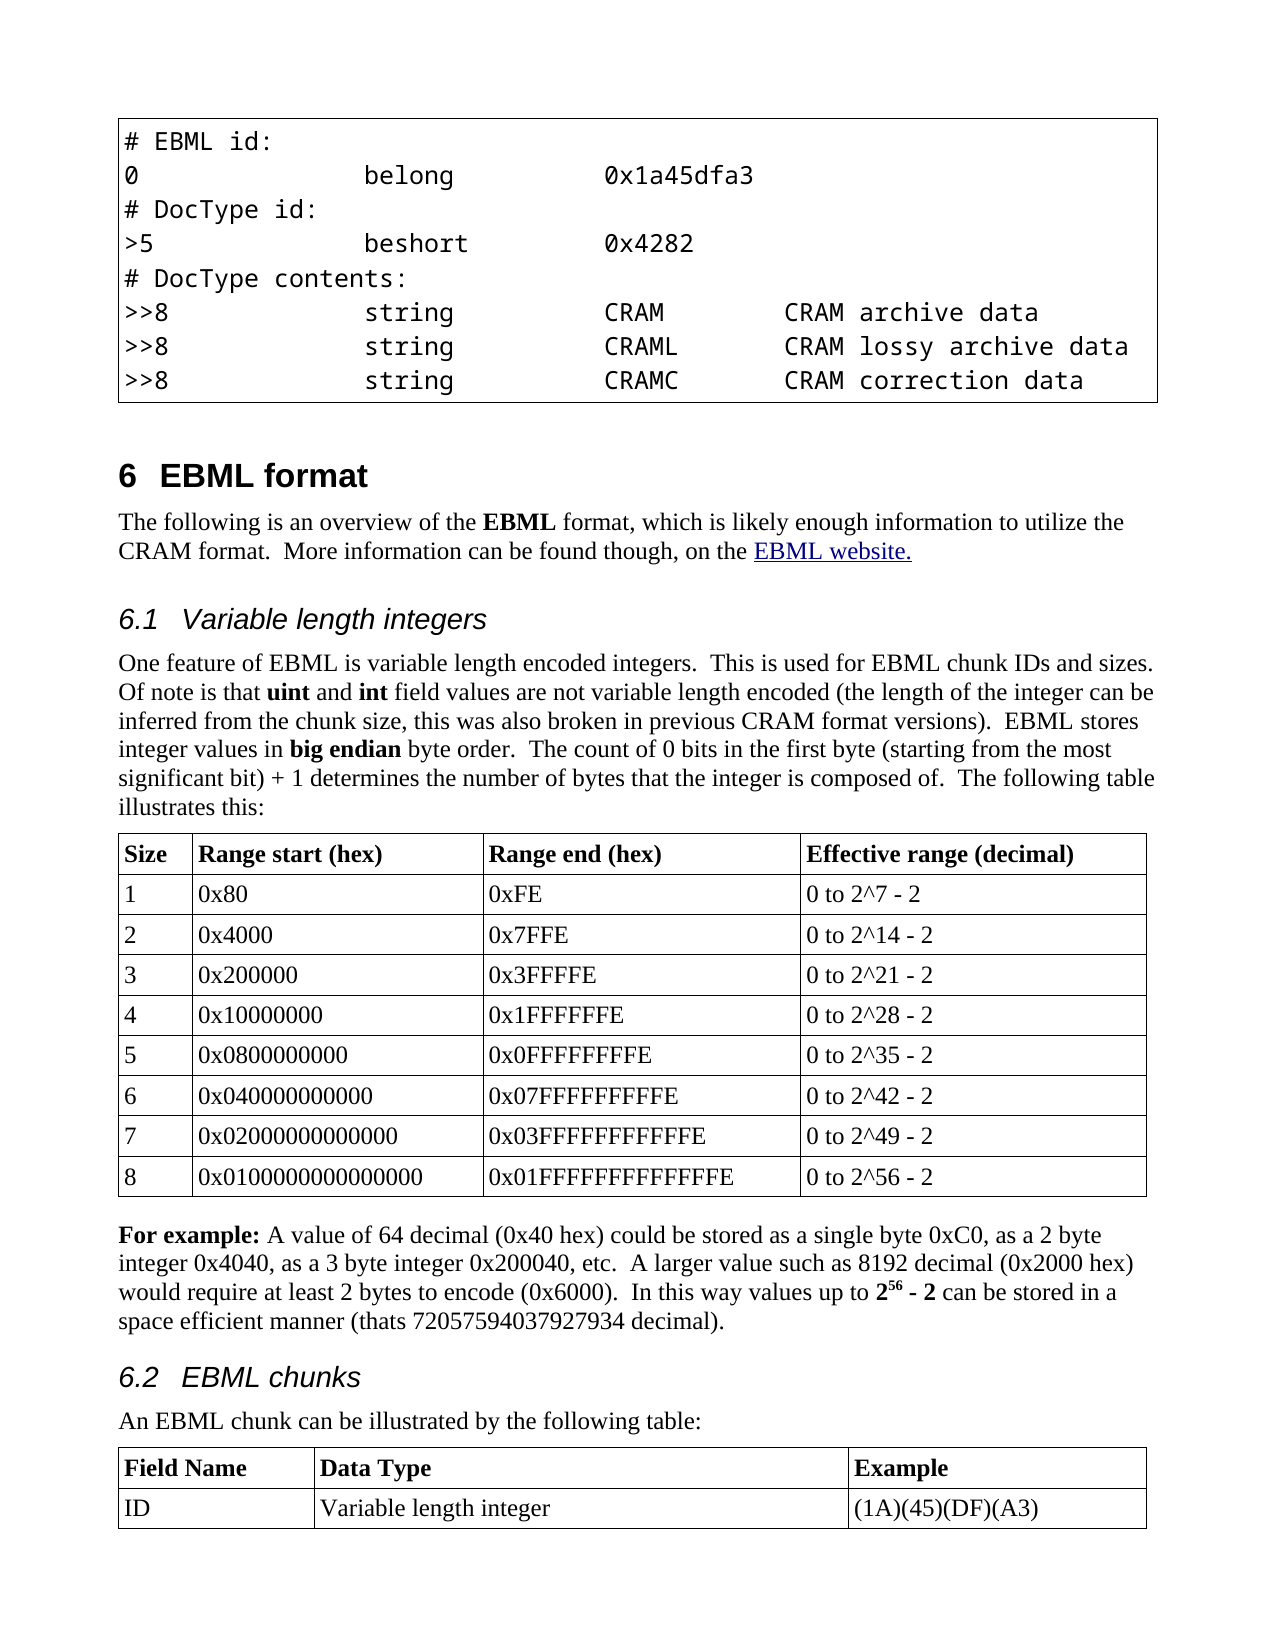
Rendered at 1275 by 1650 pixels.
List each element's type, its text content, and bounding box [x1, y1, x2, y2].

table_cell 4 [119, 996, 192, 1035]
table_cell 0x200000 [193, 955, 483, 994]
text An EBML chunk can be illustrated by the following table: [118, 1406, 1157, 1434]
table_cell ID [119, 1489, 314, 1528]
table_cell 0x0FFFFFFFFE [484, 1036, 800, 1075]
table_cell 0xFE [484, 875, 800, 914]
table_cell 0 to 2^21 - 2 [801, 955, 1146, 994]
table_header # EBML id: 0 belong 0x1a45dfa3 # DocType id: >5 beshort 0x4282 # DocType contents: >>8 string CRAM CRAM archive data >>8 string CRAML CRAM lossy archive data >>8 string CRAMC CRAM correction data [119, 119, 1157, 402]
table_cell 0 to 2^42 - 2 [801, 1076, 1146, 1115]
table_cell 0x07FFFFFFFFFE [484, 1076, 800, 1115]
table_cell 0x0100000000000000 [193, 1157, 483, 1196]
table_cell 8 [119, 1157, 192, 1196]
text The following is an overview of the EBML format, which is likely enough information to utilize the CRAM format. More information can be found though, on the EBML website. [118, 507, 1157, 565]
table_header Size [119, 834, 192, 873]
table_cell 0x10000000 [193, 996, 483, 1035]
table_header Range end (hex) [484, 834, 800, 873]
table_cell 0x1FFFFFFE [484, 996, 800, 1035]
subtitle EBML chunks [118, 1360, 1157, 1393]
table_cell 3 [119, 955, 192, 994]
text For example: A value of 64 decimal (0x40 hex) could be stored as a single byte 0xC0, as a 2 byte integer 0x4040, as a 3 byte integer 0x200040, etc. A larger value such as 8192 decimal (0x2000 hex) would require at least 2 bytes to encode (0x6000). In this way values up to 256 - 2 can be stored in a space efficient manner (thats 72057594037927934 decimal). [118, 1220, 1157, 1335]
table_cell 2 [119, 915, 192, 954]
table_cell 0x01FFFFFFFFFFFFFE [484, 1157, 800, 1196]
subtitle EBML format [118, 456, 1157, 495]
table_header Data Type [315, 1448, 848, 1487]
table_cell 0x03FFFFFFFFFFFE [484, 1116, 800, 1156]
table_cell 0x7FFE [484, 915, 800, 954]
subtitle Variable length integers [118, 602, 1157, 636]
table_cell 0x4000 [193, 915, 483, 954]
table_cell 0 to 2^56 - 2 [801, 1157, 1146, 1196]
table_cell 0x02000000000000 [193, 1116, 483, 1156]
table_cell 5 [119, 1036, 192, 1075]
table_header Range start (hex) [193, 834, 483, 873]
table_cell 0 to 2^7 - 2 [801, 875, 1146, 914]
table_header Example [849, 1448, 1146, 1487]
table_cell 0x3FFFFE [484, 955, 800, 994]
table_cell (1A)(45)(DF)(A3) [849, 1489, 1146, 1528]
table_cell 1 [119, 875, 192, 914]
table_cell 7 [119, 1116, 192, 1156]
text One feature of EBML is variable length encoded integers. This is used for EBML chunk IDs and sizes. Of note is that uint and int field values are not variable length encoded (the length of the integer can be inferred from the chunk size, this was also broken in previous CRAM format versions). EBML stores integer values in big endian byte order. The count of 0 bits in the first byte (starting from the most significant bit) + 1 determines the number of bytes that the integer is composed of. The following table illustrates this: [118, 648, 1157, 821]
table_cell 0x0800000000 [193, 1036, 483, 1075]
table_cell 0 to 2^49 - 2 [801, 1116, 1146, 1156]
table_cell Variable length integer [315, 1489, 848, 1528]
table_header Field Name [119, 1448, 314, 1487]
table_cell 6 [119, 1076, 192, 1115]
table_cell 0 to 2^14 - 2 [801, 915, 1146, 954]
table_cell 0x80 [193, 875, 483, 914]
table_cell 0 to 2^28 - 2 [801, 996, 1146, 1035]
table_cell 0 to 2^35 - 2 [801, 1036, 1146, 1075]
table_cell 0x040000000000 [193, 1076, 483, 1115]
table_header Effective range (decimal) [801, 834, 1146, 873]
